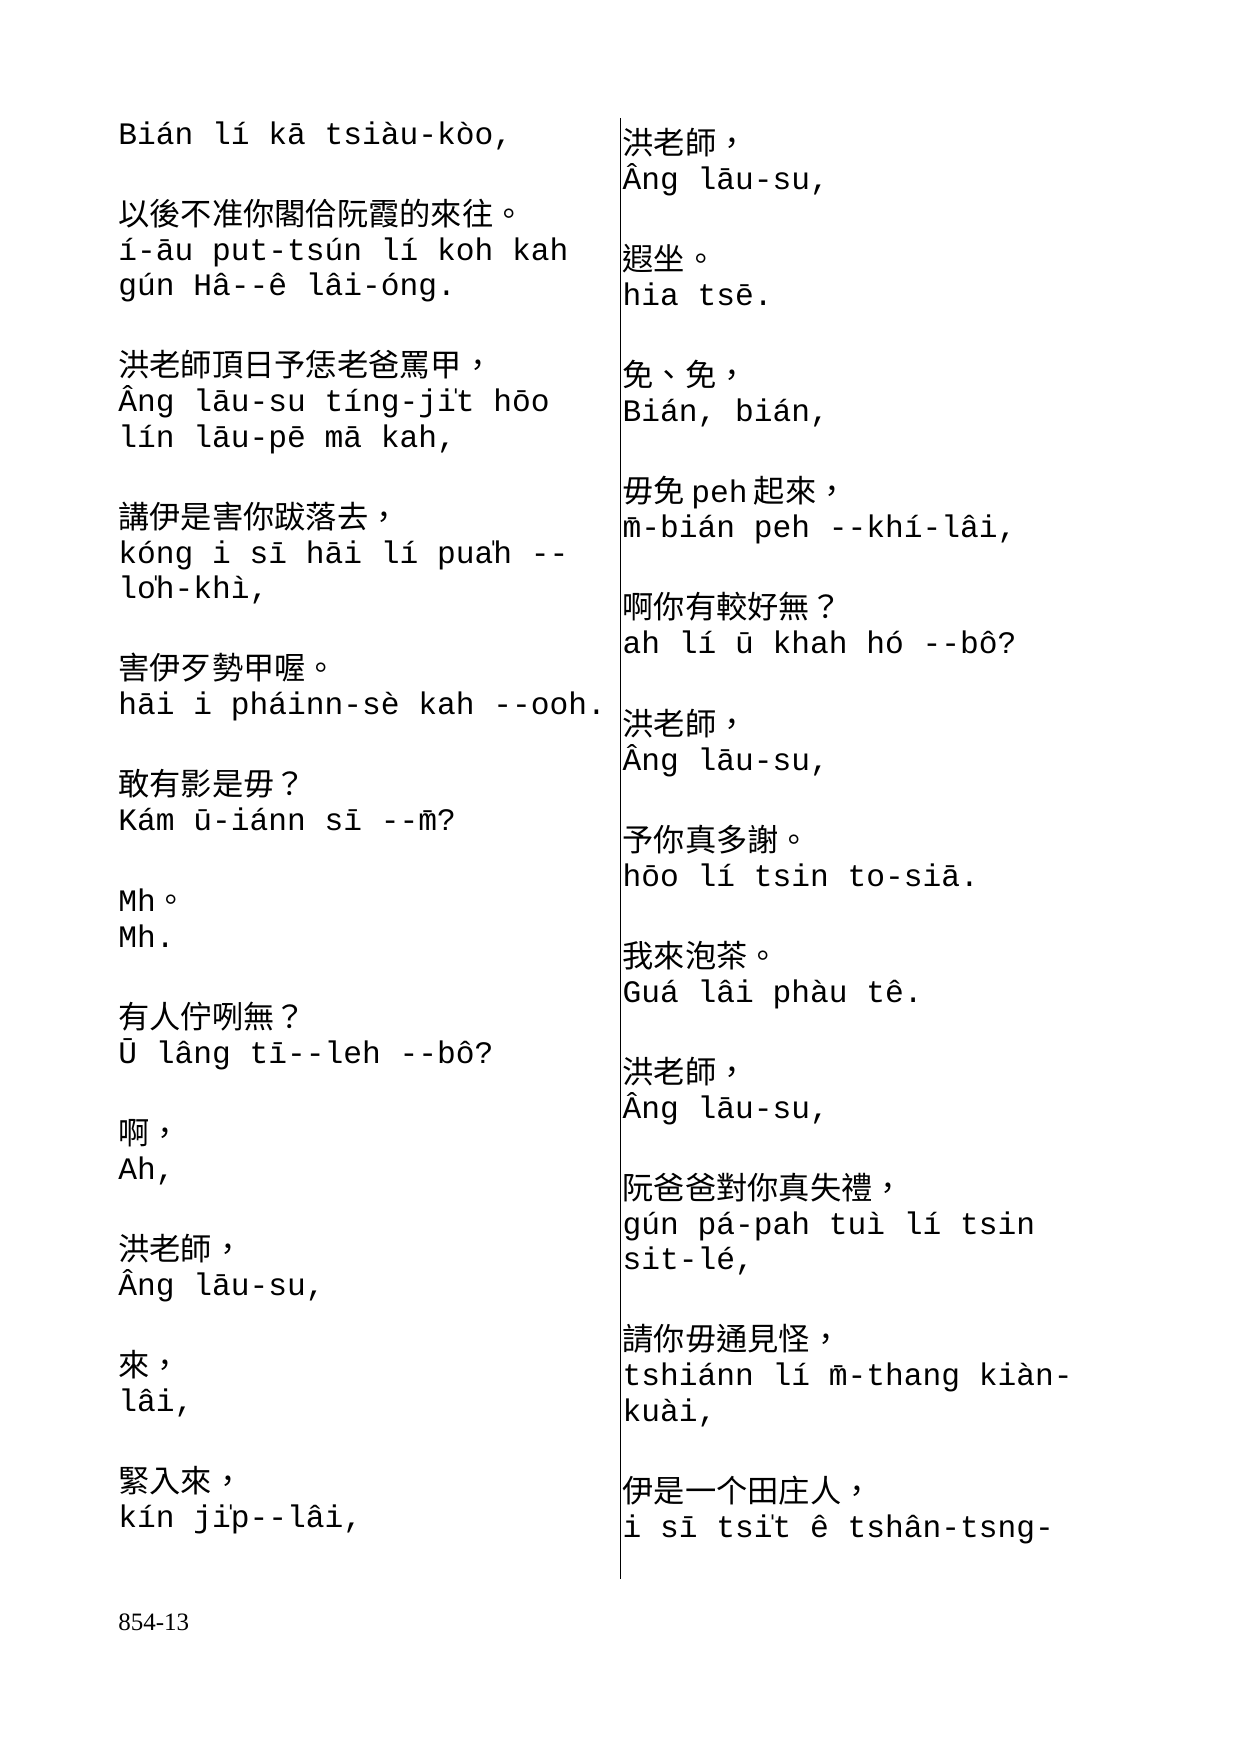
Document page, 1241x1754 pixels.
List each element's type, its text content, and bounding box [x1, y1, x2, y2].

text 啊， [118, 1108, 618, 1153]
text 以後不准你閣佮阮霞的來往。 [118, 189, 618, 234]
text tshiánn lí m̄-thang kiàn-kuài, [622, 1359, 1122, 1430]
text kín ji̍p--lâi, [118, 1501, 618, 1537]
text Kám ū-iánn sī --m̄? [118, 804, 618, 840]
text Âng lāu-su, [622, 1092, 1122, 1127]
text hāi i pháinn-sè kah --ooh. [118, 688, 618, 724]
text 毋免peh起來， [622, 466, 1122, 512]
text 洪老師頂日予恁老爸罵甲， [118, 340, 618, 386]
text 來， [118, 1340, 618, 1385]
text gún pá-pah tuì lí tsin sit-lé, [622, 1208, 1122, 1279]
text Âng lāu-su tíng-ji̍t hōo lín lāu-pē mā kah, [118, 386, 618, 456]
text Bián, bián, [622, 395, 1122, 431]
text 啊你有較好無？ [622, 583, 1122, 628]
text 有人佇咧無？ [118, 992, 618, 1037]
text 我來泡茶。 [622, 931, 1122, 976]
text Mh。 [118, 875, 618, 921]
text Bián lí kā tsiàu-kòo, [118, 118, 618, 153]
text ah lí ū khah hó --bô? [622, 628, 1122, 663]
text 緊入來， [118, 1456, 618, 1501]
text kóng i sī hāi lí pua̍h --lo̍h-khì, [118, 537, 618, 608]
text 講伊是害你跋落去， [118, 492, 618, 537]
text Ah, [118, 1153, 618, 1188]
text 阮爸爸對你真失禮， [622, 1163, 1122, 1208]
text í-āu put-tsún lí koh kah gún Hâ--ê lâi-óng. [118, 234, 618, 305]
text 遐坐。 [622, 234, 1122, 279]
text 伊是一个田庄人， [622, 1466, 1122, 1511]
text 予你真多謝。 [622, 815, 1122, 860]
text i sī tsi̍t ê tshân-tsng- [622, 1511, 1122, 1546]
text Mh. [118, 921, 618, 956]
text hōo lí tsin to-siā. [622, 860, 1122, 895]
text Ū lâng tī--leh --bô? [118, 1037, 618, 1072]
text Âng lāu-su, [118, 1269, 618, 1304]
text Âng lāu-su, [622, 744, 1122, 779]
text 洪老師， [622, 1047, 1122, 1092]
text Âng lāu-su, [622, 163, 1122, 199]
text hia tsē. [622, 279, 1122, 315]
text 免、免， [622, 350, 1122, 395]
text 請你毋通見怪， [622, 1314, 1122, 1359]
text 洪老師， [622, 699, 1122, 744]
text m̄-bián peh --khí-lâi, [622, 512, 1122, 547]
text Guá lâi phàu tê. [622, 976, 1122, 1011]
text 敢有影是毋？ [118, 759, 618, 804]
text 洪老師， [118, 1224, 618, 1269]
text 洪老師， [622, 118, 1122, 163]
text lâi, [118, 1385, 618, 1421]
text 害伊歹勢甲喔。 [118, 643, 618, 688]
